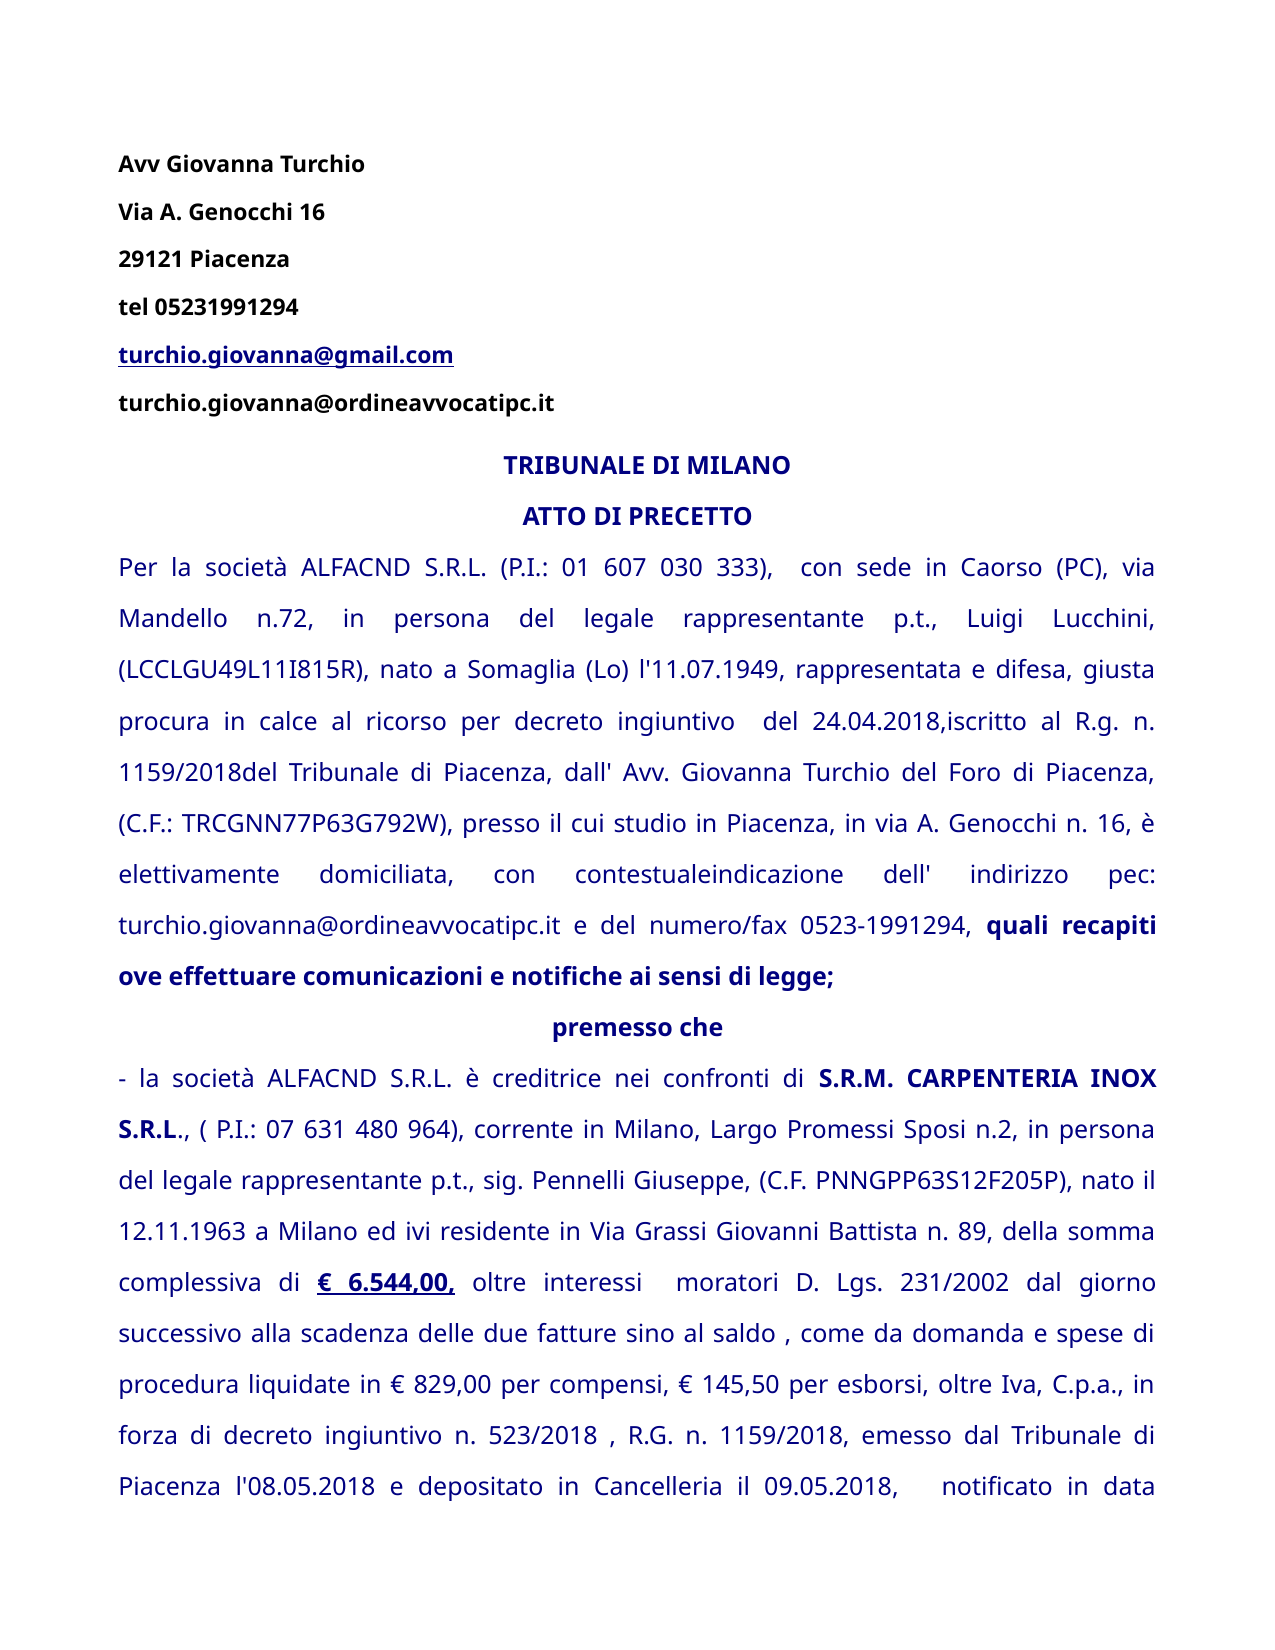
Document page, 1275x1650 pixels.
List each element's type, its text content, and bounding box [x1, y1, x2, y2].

text - la società ALFACND S.R.L. è creditrice nei confronti di S.R.M. CARPENTERIA INOX S.R.L., ( P.I.: 07 631 480 964), corrente in Milano, Largo Promessi Sposi n.2, in persona del legale rappresentante p.t., sig. Pennelli Giuseppe, (C.F. PNNGPP63S12F205P), nato il 12.11.1963 a Milano ed ivi residente in Via Grassi Giovanni Battista n. 89, della somma complessiva di € 6.544,00, oltre interessi moratori D. Lgs. 231/2002 dal giorno successivo alla scadenza delle due fatture sino al saldo , come da domanda e spese di procedura liquidate in € 829,00 per compensi, € 145,50 per esborsi, oltre Iva, C.p.a., in forza di decreto ingiuntivo n. 523/2018 , R.G. n. 1159/2018, emesso dal Tribunale di Piacenza l'08.05.2018 e depositato in Cancelleria il 09.05.2018, notificato in data [118, 1060, 1157, 1503]
text ATTO DI PRECETTO [118, 499, 1157, 533]
text premesso che [118, 1009, 1157, 1043]
text Per la società ALFACND S.R.L. (P.I.: 01 607 030 333), con sede in Caorso (PC), via Mandello n.72, in persona del legale rappresentante p.t., Luigi Lucchini, (LCCLGU49L11I815R), nato a Somaglia (Lo) l'11.07.1949, rappresentata e difesa, giusta procura in calce al ricorso per decreto ingiuntivo del 24.04.2018,iscritto al R.g. n. 1159/2018del Tribunale di Piacenza, dall' Avv. Giovanna Turchio del Foro di Piacenza, (C.F.: TRCGNN77P63G792W), presso il cui studio in Piacenza, in via A. Genocchi n. 16, è elettivamente domiciliata, con contestualeindicazione dell' indirizzo pec: turchio.giovanna@ordineavvocatipc.it e del numero/fax 0523-1991294, quali recapiti ove effettuare comunicazioni e notifiche ai sensi di legge; [118, 550, 1157, 992]
text TRIBUNALE DI MILANO [118, 448, 1157, 482]
